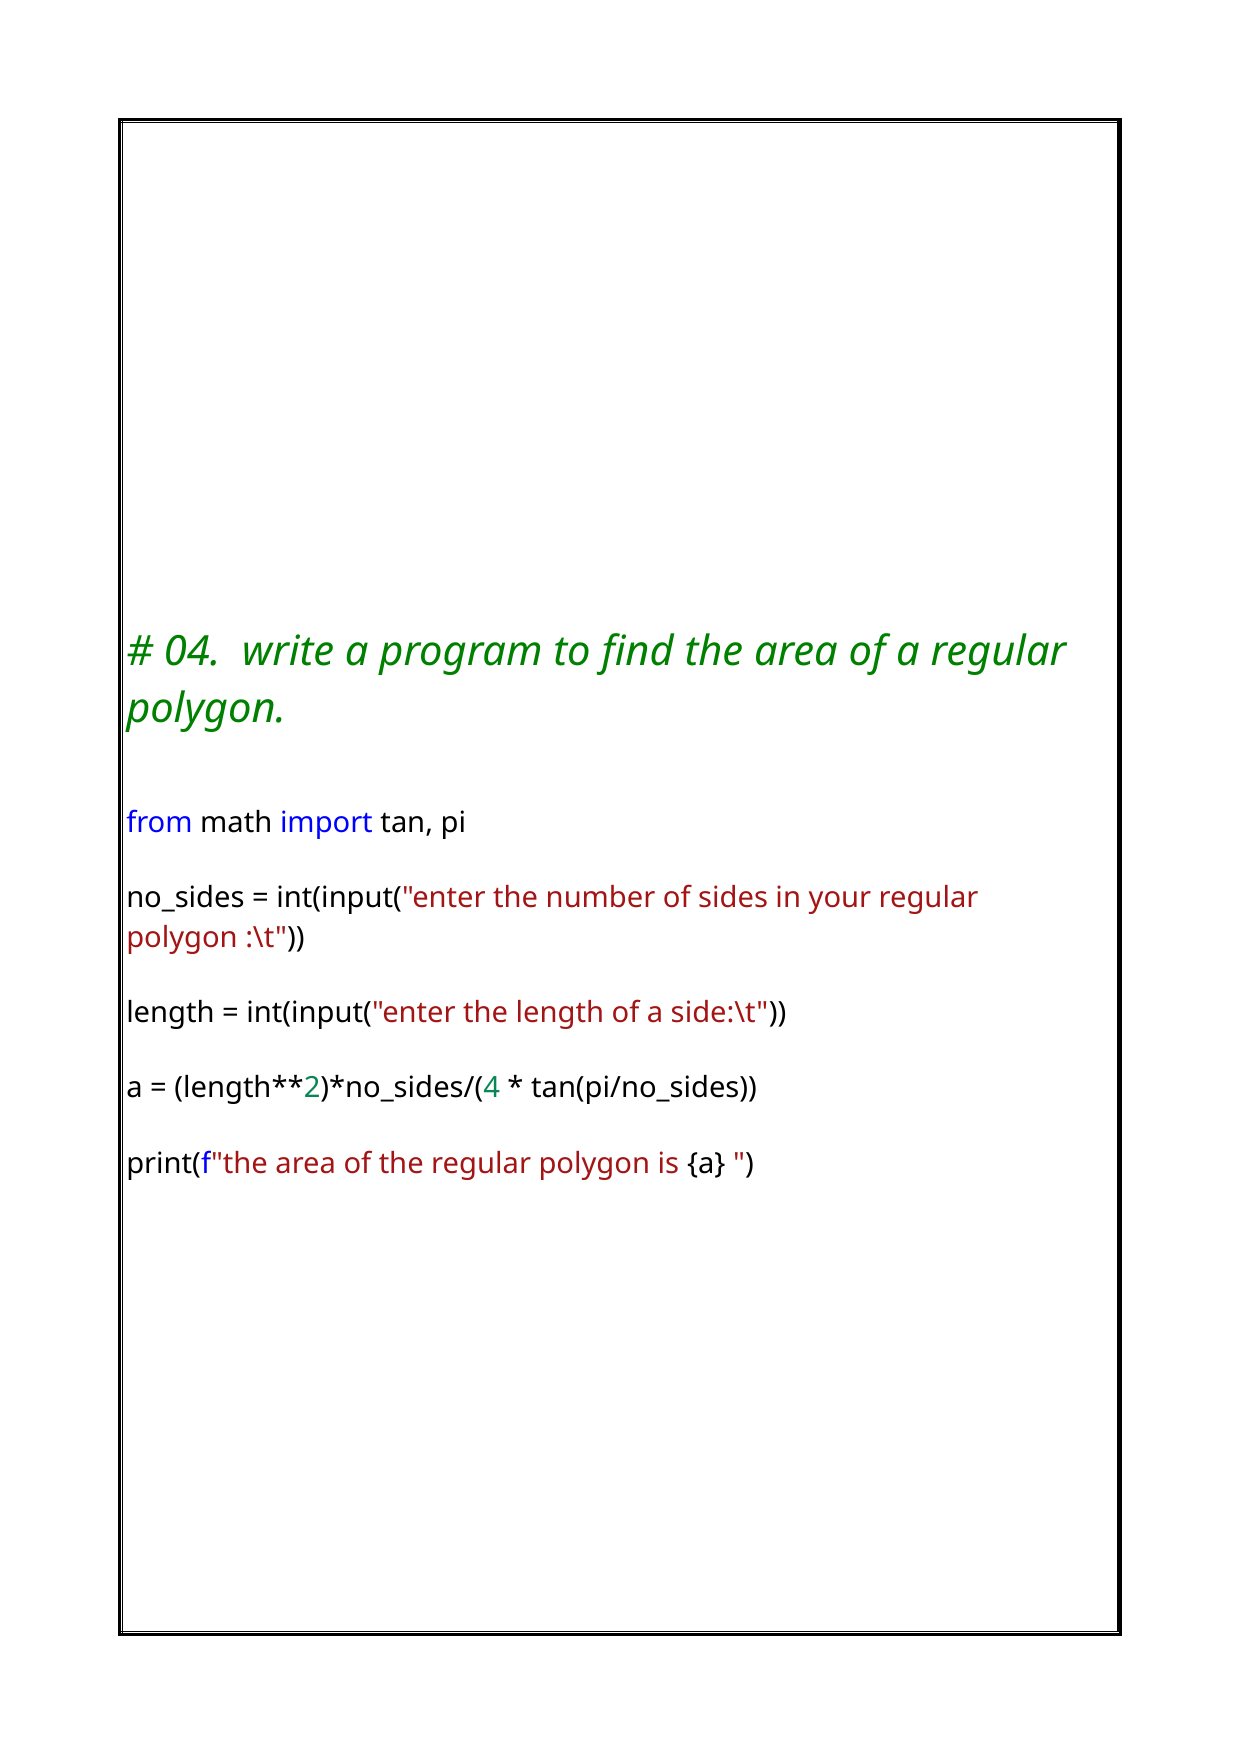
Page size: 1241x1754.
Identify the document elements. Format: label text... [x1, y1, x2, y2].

text no_sides = int(input("enter the number of sides in your regular polygon :\t")) [126, 876, 1114, 956]
text print(f"the area of the regular polygon is {a} ") [126, 1142, 1114, 1182]
text # 04. write a program to find the area of a regular polygon. [126, 621, 1114, 735]
text a = (length**2)*no_sides/(4 * tan(pi/no_sides)) [126, 1067, 1114, 1106]
text from math import tan, pi [126, 801, 1114, 841]
text length = int(input("enter the length of a side:\t")) [126, 991, 1114, 1031]
